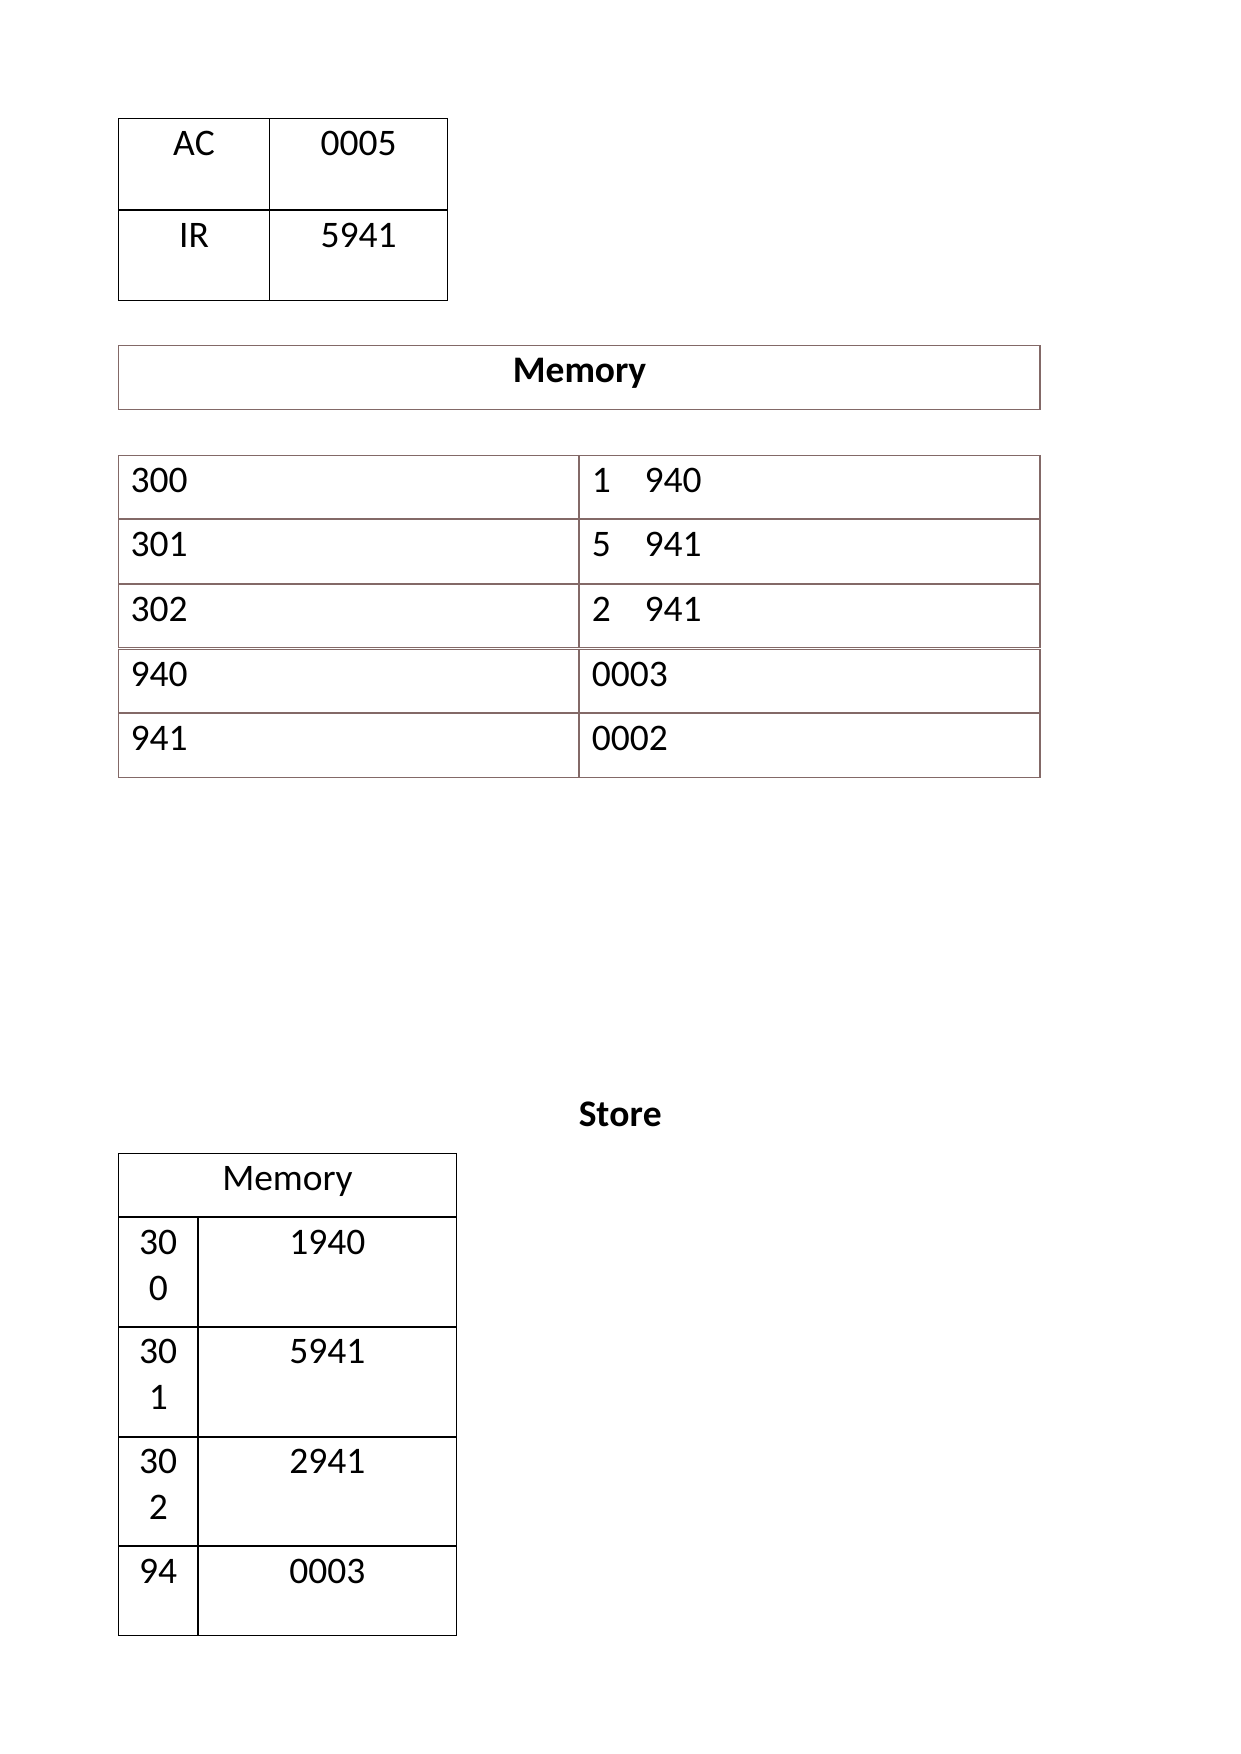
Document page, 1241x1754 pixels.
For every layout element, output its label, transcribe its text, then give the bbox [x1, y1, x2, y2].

table_cell 0003 [580, 650, 1039, 712]
table_cell 1940 [199, 1218, 456, 1326]
table_cell 0005 [270, 119, 447, 209]
table_cell 302 [119, 585, 578, 647]
table_cell 5941 [199, 1328, 456, 1436]
table_cell 301 [119, 520, 578, 583]
table_cell 2941 [199, 1438, 456, 1545]
table_header 300 [119, 456, 578, 518]
table_cell 940 [119, 650, 578, 712]
table_cell 302 [119, 1438, 197, 1545]
table_header Memory [119, 346, 1039, 409]
table_cell 2 941 [580, 585, 1039, 647]
table_cell 5941 [270, 211, 447, 300]
table_cell 0002 [580, 714, 1039, 777]
table_cell 301 [119, 1328, 197, 1436]
table_cell 300 [119, 1218, 197, 1326]
table_cell IR [119, 211, 269, 300]
table_cell 941 [119, 714, 578, 777]
text Store [118, 1090, 1122, 1136]
table_cell 94 [119, 1547, 197, 1635]
table_cell AC [119, 119, 269, 209]
table_cell 5 941 [580, 520, 1039, 583]
table_cell 0003 [199, 1547, 456, 1635]
table_header 1 940 [580, 456, 1039, 518]
table_header Memory [119, 1154, 456, 1216]
